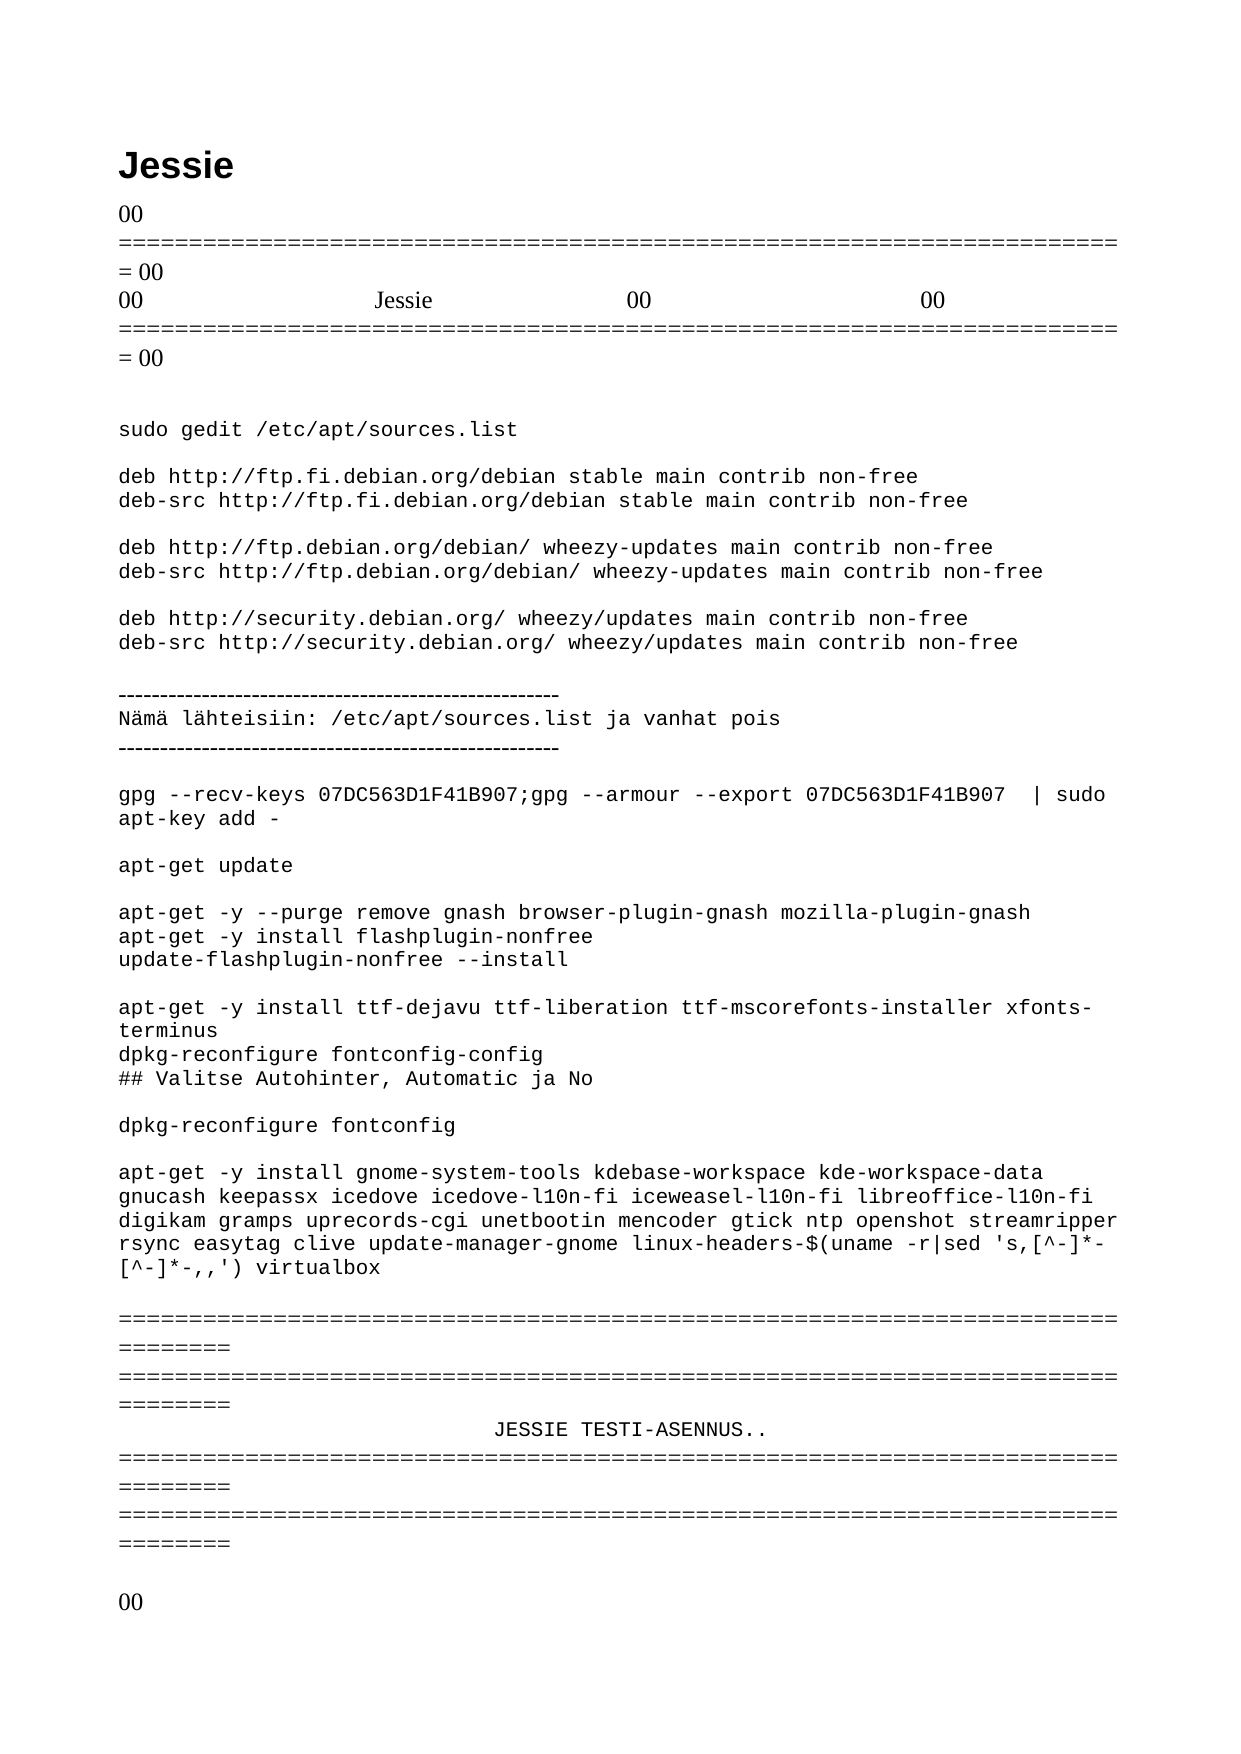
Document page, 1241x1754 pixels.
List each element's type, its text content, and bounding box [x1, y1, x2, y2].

text =============================================================================== [118, 1500, 1122, 1587]
text apt-get -y --purge remove gnash browser-plugin-gnash mozilla-plugin-gnash [118, 902, 1122, 926]
text deb http://ftp.fi.debian.org/debian stable main contrib non-free [118, 466, 1122, 490]
text 00 [118, 1587, 1122, 1615]
text ## Valitse Autohinter, Automatic ja No [118, 1068, 1122, 1091]
text 00 Jessie 00 00 ======================================================================== 00 [118, 286, 1122, 372]
text sudo gedit /etc/apt/sources.list [118, 419, 1122, 443]
text dpkg-reconfigure fontconfig [118, 1115, 1122, 1139]
text 00 ======================================================================== 00 [118, 199, 1122, 286]
text update-flashplugin-nonfree --install [118, 949, 1122, 973]
text gpg --recv-keys 07DC563D1F41B907;gpg --armour --export 07DC563D1F41B907 | sudo apt-key add - [118, 784, 1122, 831]
text apt-get -y install gnome-system-tools kdebase-workspace kde-workspace-data gnucash keepassx icedove icedove-l10n-fi iceweasel-l10n-fi libreoffice-l10n-fi digikam gramps uprecords-cgi unetbootin mencoder gtick ntp openshot streamripper rsync easytag clive update-manager-gnome linux-headers-$(uname -r|sed 's,[^-]*-[^-]*-,,') virtualbox [118, 1162, 1122, 1281]
text deb-src http://ftp.fi.debian.org/debian stable main contrib non-free [118, 490, 1122, 514]
text deb http://ftp.debian.org/debian/ wheezy-updates main contrib non-free [118, 537, 1122, 561]
text JESSIE TESTI-ASENNUS.. [118, 1419, 1122, 1443]
text deb-src http://ftp.debian.org/debian/ wheezy-updates main contrib non-free [118, 561, 1122, 584]
text deb-src http://security.debian.org/ wheezy/updates main contrib non-free [118, 632, 1122, 656]
text apt-get -y install flashplugin-nonfree [118, 926, 1122, 949]
text deb http://security.debian.org/ wheezy/updates main contrib non-free [118, 608, 1122, 632]
text =============================================================================== =============================================================================== [118, 1304, 1122, 1419]
text apt-get -y install ttf-dejavu ttf-liberation ttf-mscorefonts-installer xfonts-terminus [118, 997, 1122, 1044]
text ----------------------------------------------------- [118, 732, 1122, 760]
text =============================================================================== [118, 1443, 1122, 1500]
text dpkg-reconfigure fontconfig-config [118, 1044, 1122, 1068]
text Nämä lähteisiin: /etc/apt/sources.list ja vanhat pois [118, 708, 1122, 732]
text ----------------------------------------------------- [118, 679, 1122, 708]
text apt-get update [118, 855, 1122, 878]
subtitle Jessie [118, 143, 1122, 187]
